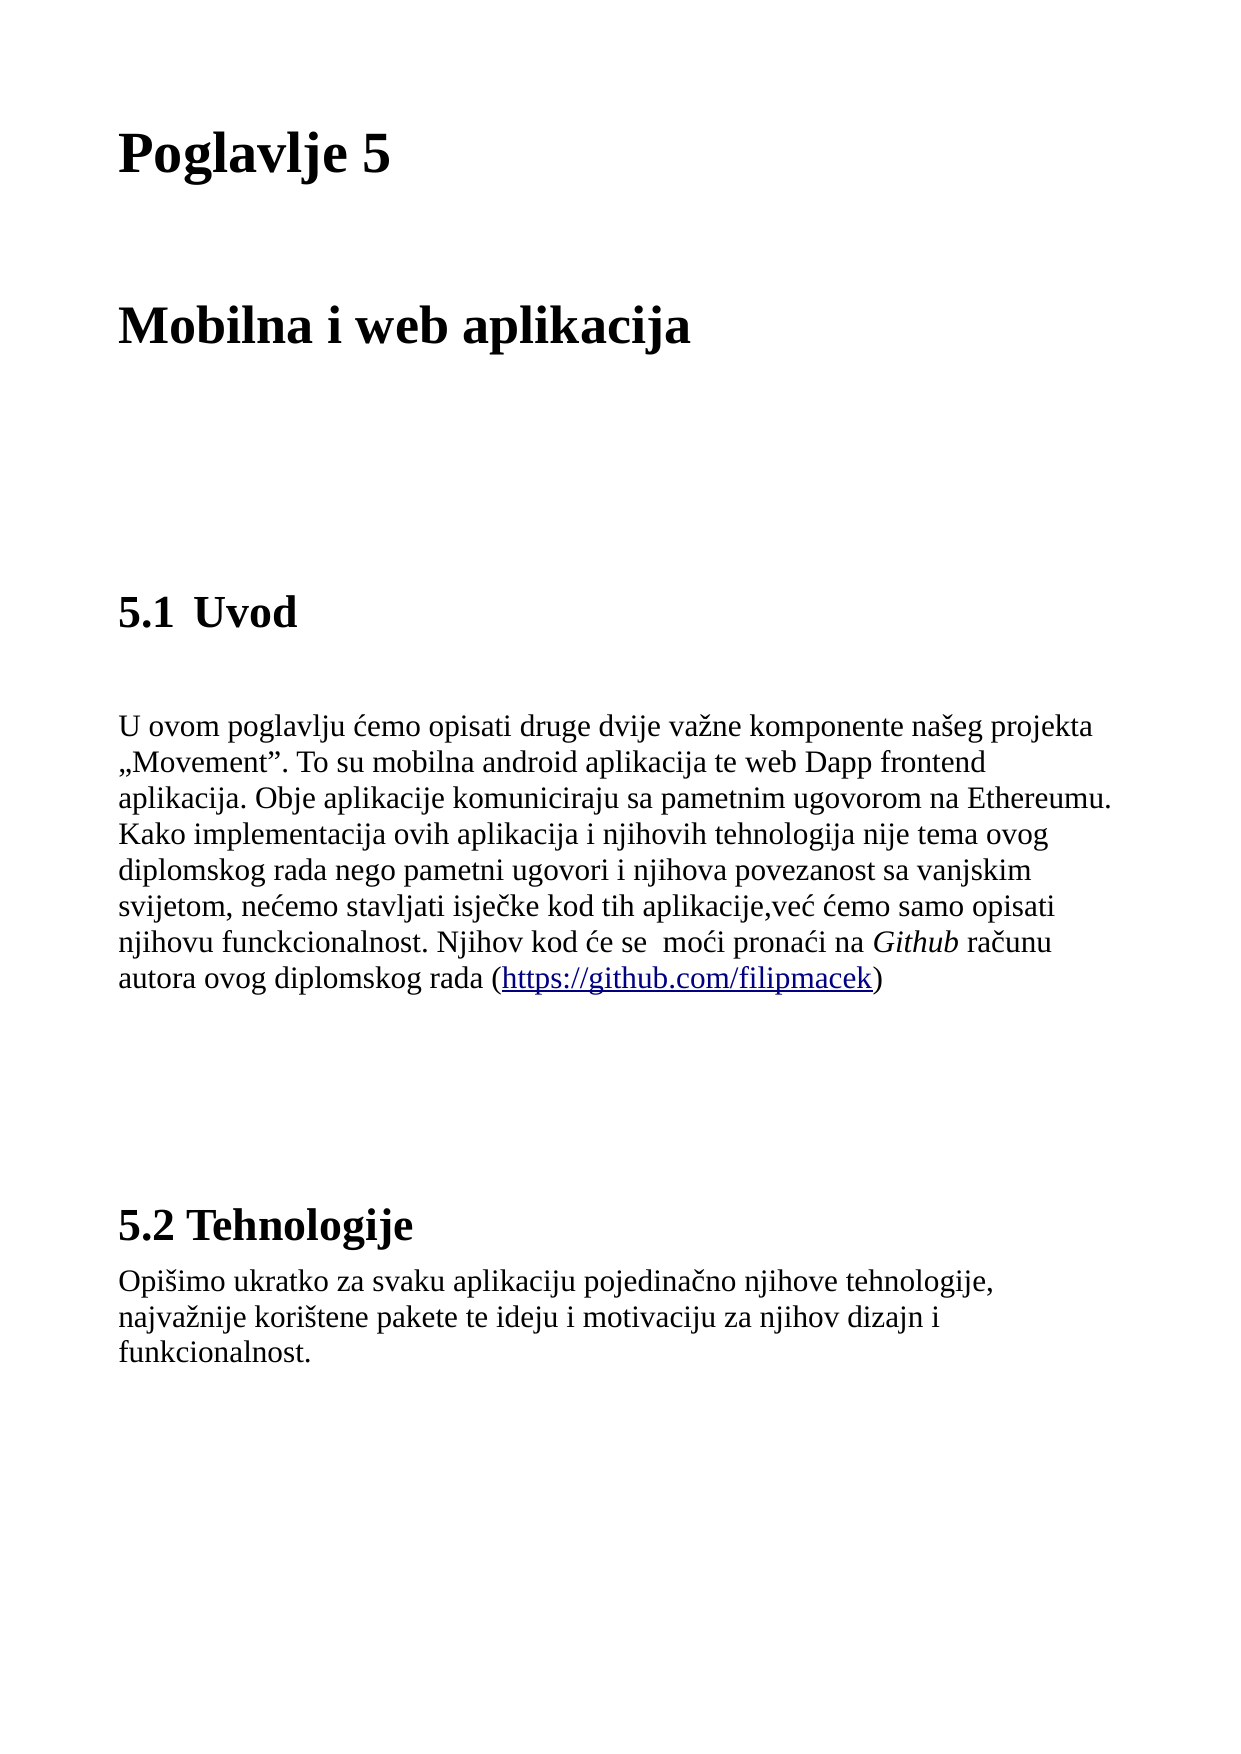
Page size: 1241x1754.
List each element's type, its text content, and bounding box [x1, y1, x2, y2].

text Poglavlje 5 [118, 118, 1122, 185]
text Mobilna i web aplikacija [118, 293, 1122, 355]
text 5.2 Tehnologije [118, 1197, 1122, 1250]
text Opišimo ukratko za svaku aplikaciju pojedinačno njihove tehnologije, najvažnije korištene pakete te ideju i motivaciju za njihov dizajn i funkcionalnost. [118, 1262, 1122, 1370]
text 5.1 Uvod [118, 584, 1122, 637]
text U ovom poglavlju ćemo opisati druge dvije važne komponente našeg projekta „Movement”. To su mobilna android aplikacija te web Dapp frontend aplikacija. Obje aplikacije komuniciraju sa pametnim ugovorom na Ethereumu. [118, 708, 1122, 816]
text Kako implementacija ovih aplikacija i njihovih tehnologija nije tema ovog diplomskog rada nego pametni ugovori i njihova povezanost sa vanjskim svijetom, nećemo stavljati isječke kod tih aplikacije,već ćemo samo opisati njihovu funckcionalnost. Njihov kod će se moći pronaći na Github računu autora ovog diplomskog rada (https://github.com/filipmacek) [118, 816, 1122, 995]
